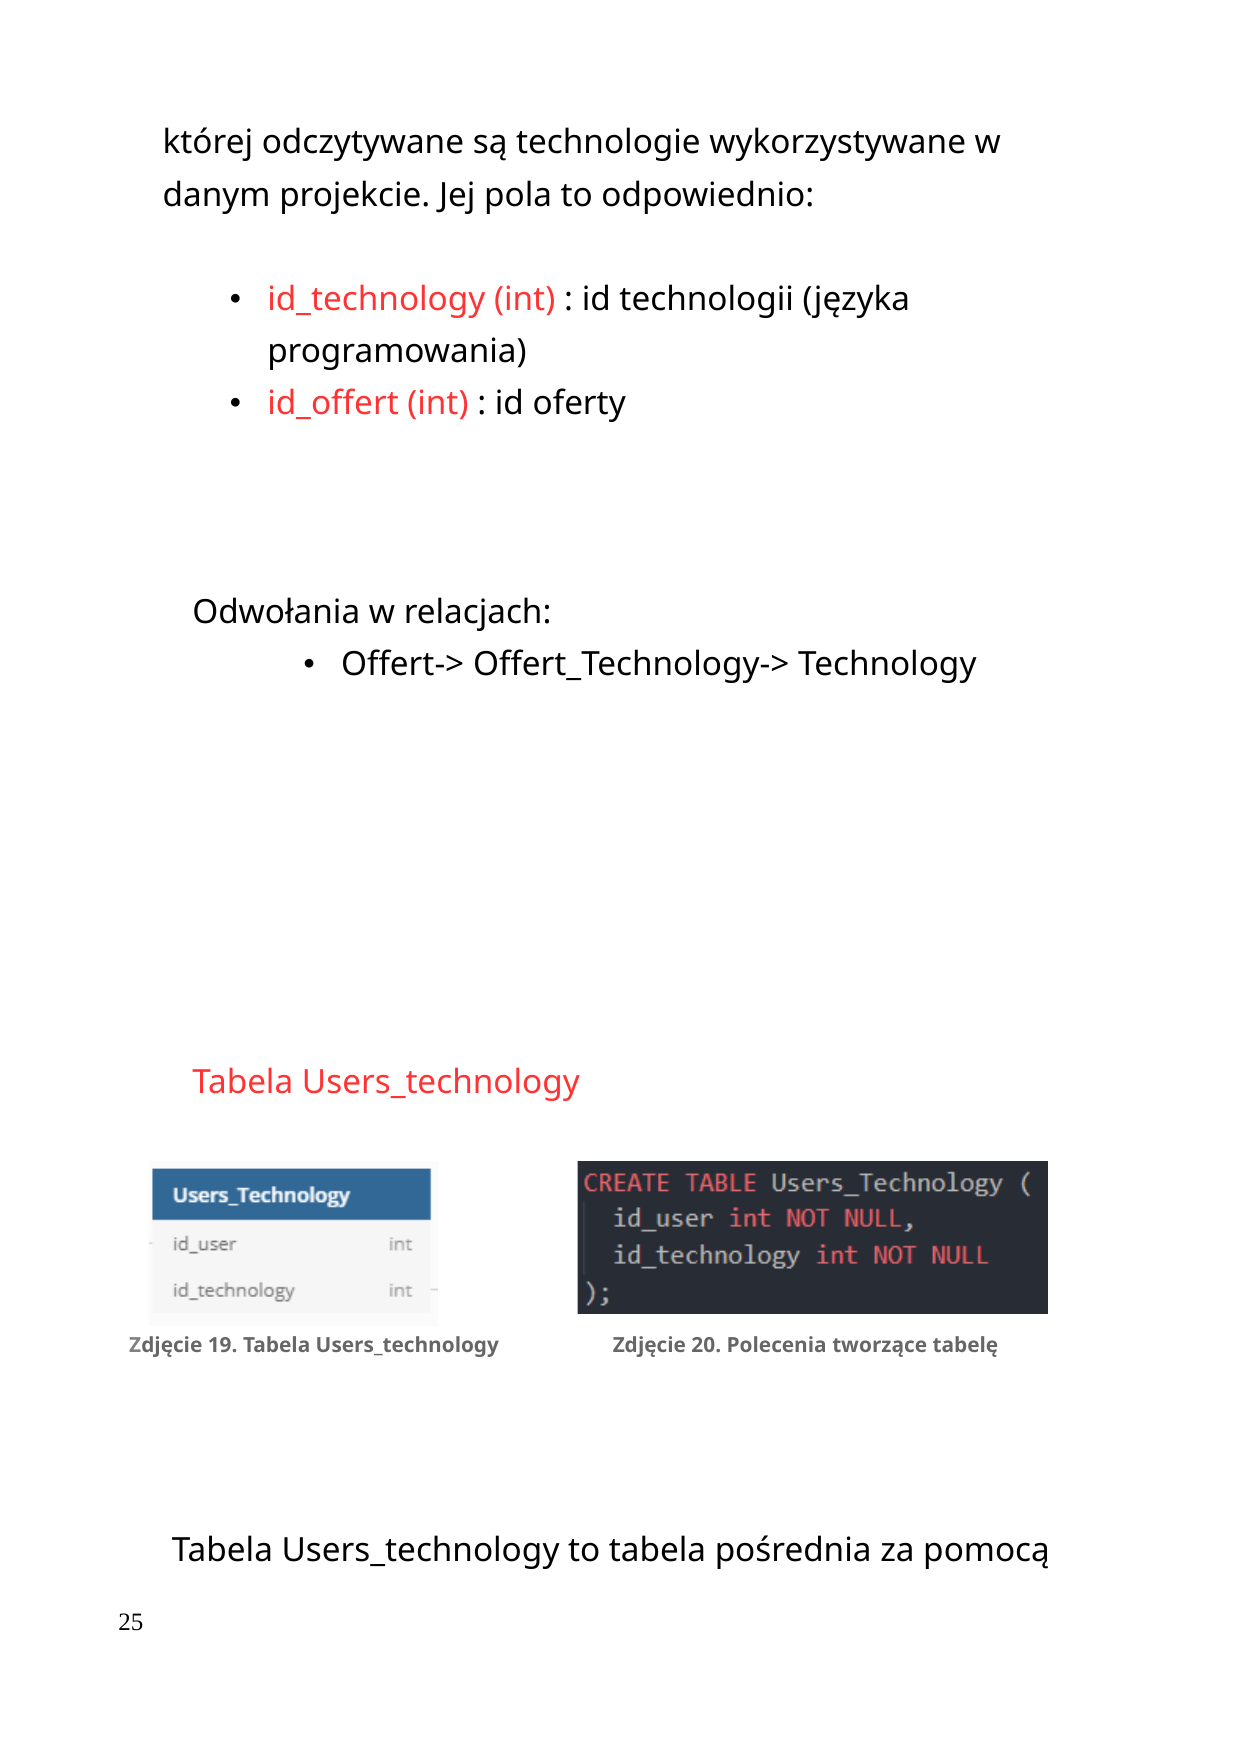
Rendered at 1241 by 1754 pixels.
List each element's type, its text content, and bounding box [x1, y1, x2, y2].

text Zdjęcie 19. Tabela Users_technology Zdjęcie 20. Polecenia tworzące tabelę [118, 1162, 1122, 1358]
text której odczytywane są technologie wykorzystywane w danym projekcie. Jej pola to odpowiednio: [162, 118, 1074, 216]
list id_technology (int) : id technologii (języka programowania) [229, 275, 1122, 372]
text Odwołania w relacjach: [118, 588, 1122, 633]
list Offert-> Offert_Technology-> Technology [303, 640, 1122, 685]
text Tabela Users_technology to tabela pośrednia za pomocą [172, 1526, 1122, 1571]
list id_offert (int) : id oferty [229, 379, 1122, 424]
text Tabela Users_technology [118, 1057, 1122, 1103]
